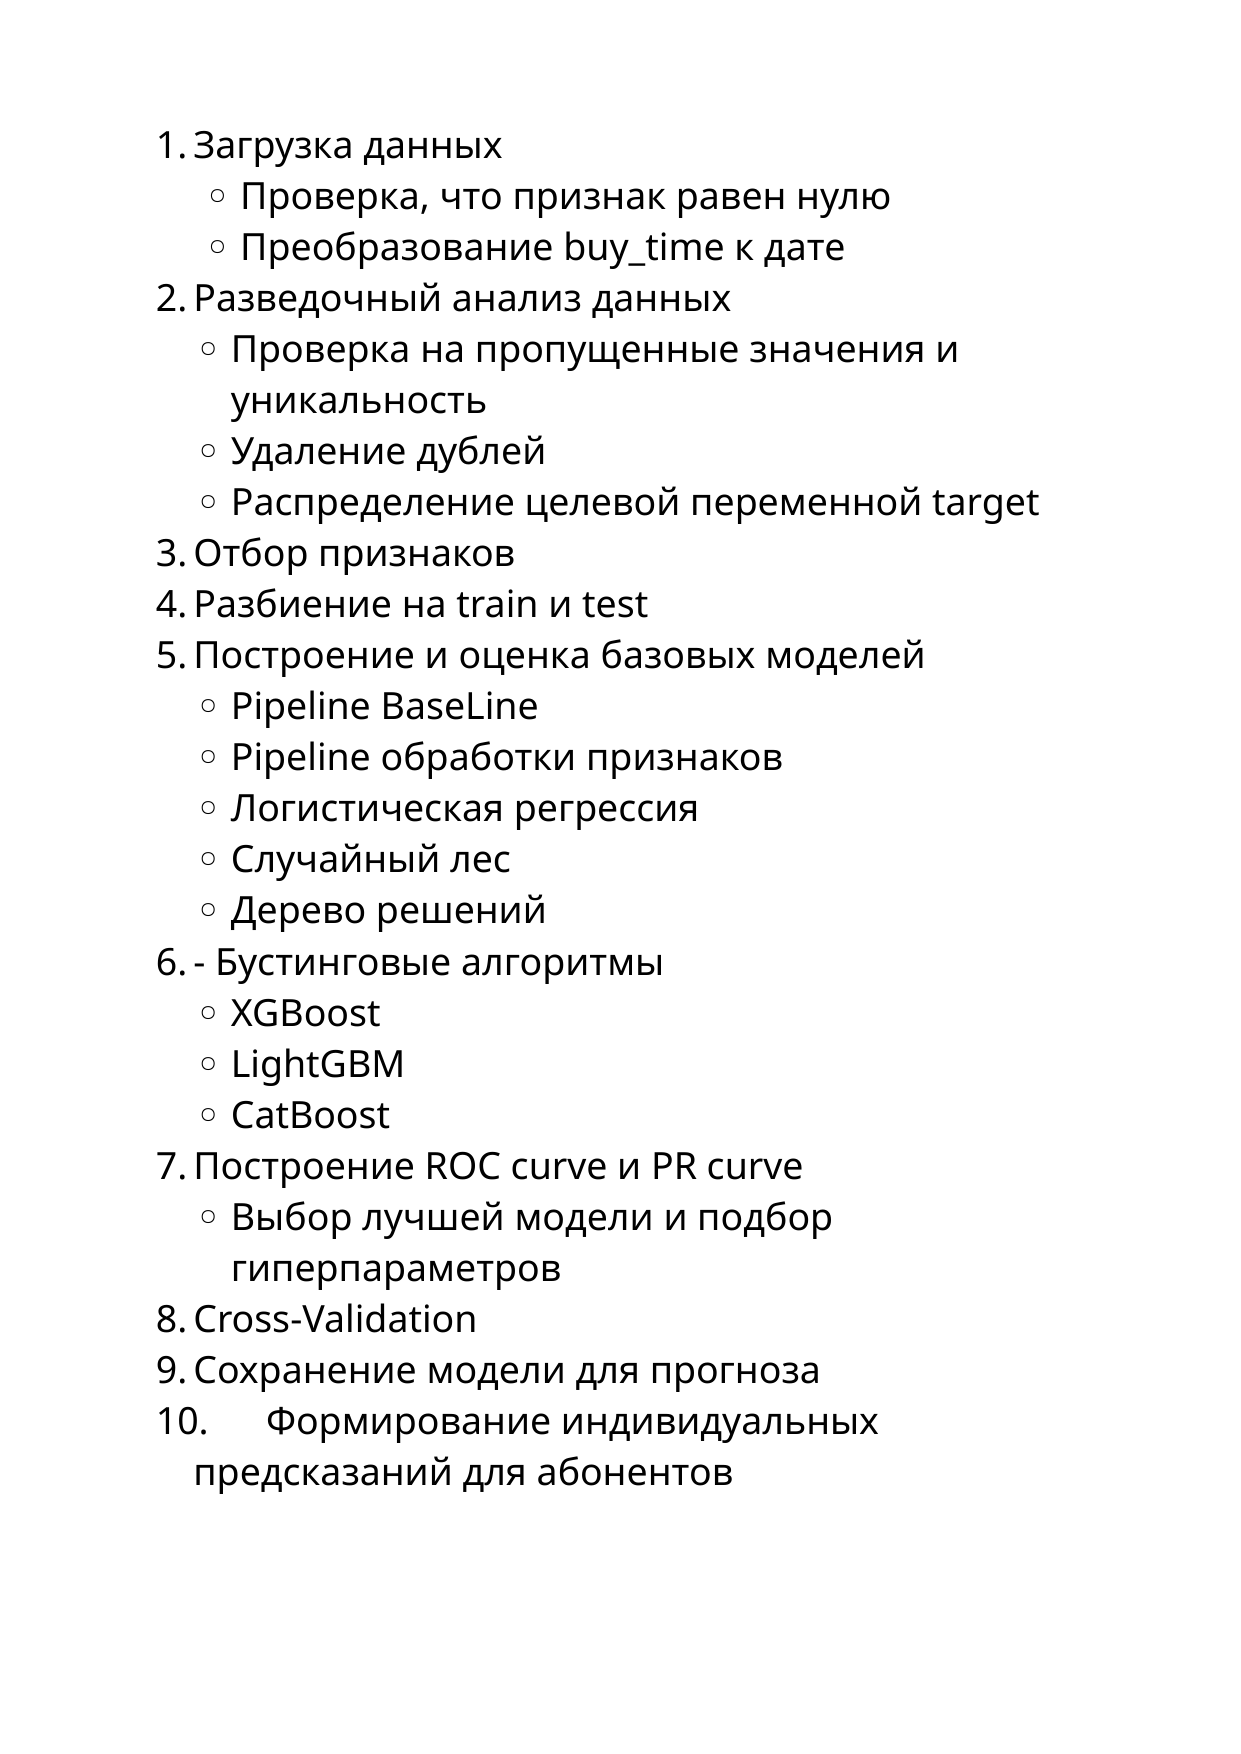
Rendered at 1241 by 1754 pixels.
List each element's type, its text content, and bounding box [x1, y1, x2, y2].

list Случайный лес [193, 833, 1122, 884]
list Построение и оценка базовых моделей [156, 628, 1122, 679]
list Загрузка данных [156, 118, 1122, 169]
list Удаление дублей [193, 424, 1122, 475]
list Построение ROC curve и PR curve [156, 1139, 1122, 1190]
list Преобразование buy_time к дате [202, 220, 1122, 271]
list Сохранение модели для прогноза [156, 1343, 1122, 1394]
list LightGBM [193, 1037, 1122, 1088]
list Отбор признаков [156, 526, 1122, 577]
list Pipeline обработки признаков [193, 731, 1122, 782]
list Логистическая регрессия [193, 782, 1122, 833]
list Разведочный анализ данных [156, 271, 1122, 322]
list XGBoost [193, 986, 1122, 1037]
list Распределение целевой переменной target [193, 475, 1122, 526]
list Формирование индивидуальных предсказаний для абонентов [156, 1394, 1122, 1496]
list Cross-Validation [156, 1292, 1122, 1343]
list Выбор лучшей модели и подбор гиперпараметров [193, 1190, 1122, 1292]
list Дерево решений [193, 884, 1122, 935]
list Pipeline BaseLine [193, 679, 1122, 731]
list CatBoost [193, 1088, 1122, 1139]
list Проверка, что признак равен нулю [202, 169, 1122, 220]
list Разбиение на train и test [156, 577, 1122, 628]
list Проверка на пропущенные значения и уникальность [193, 322, 1122, 424]
list - Бустинговые алгоритмы [156, 935, 1122, 986]
